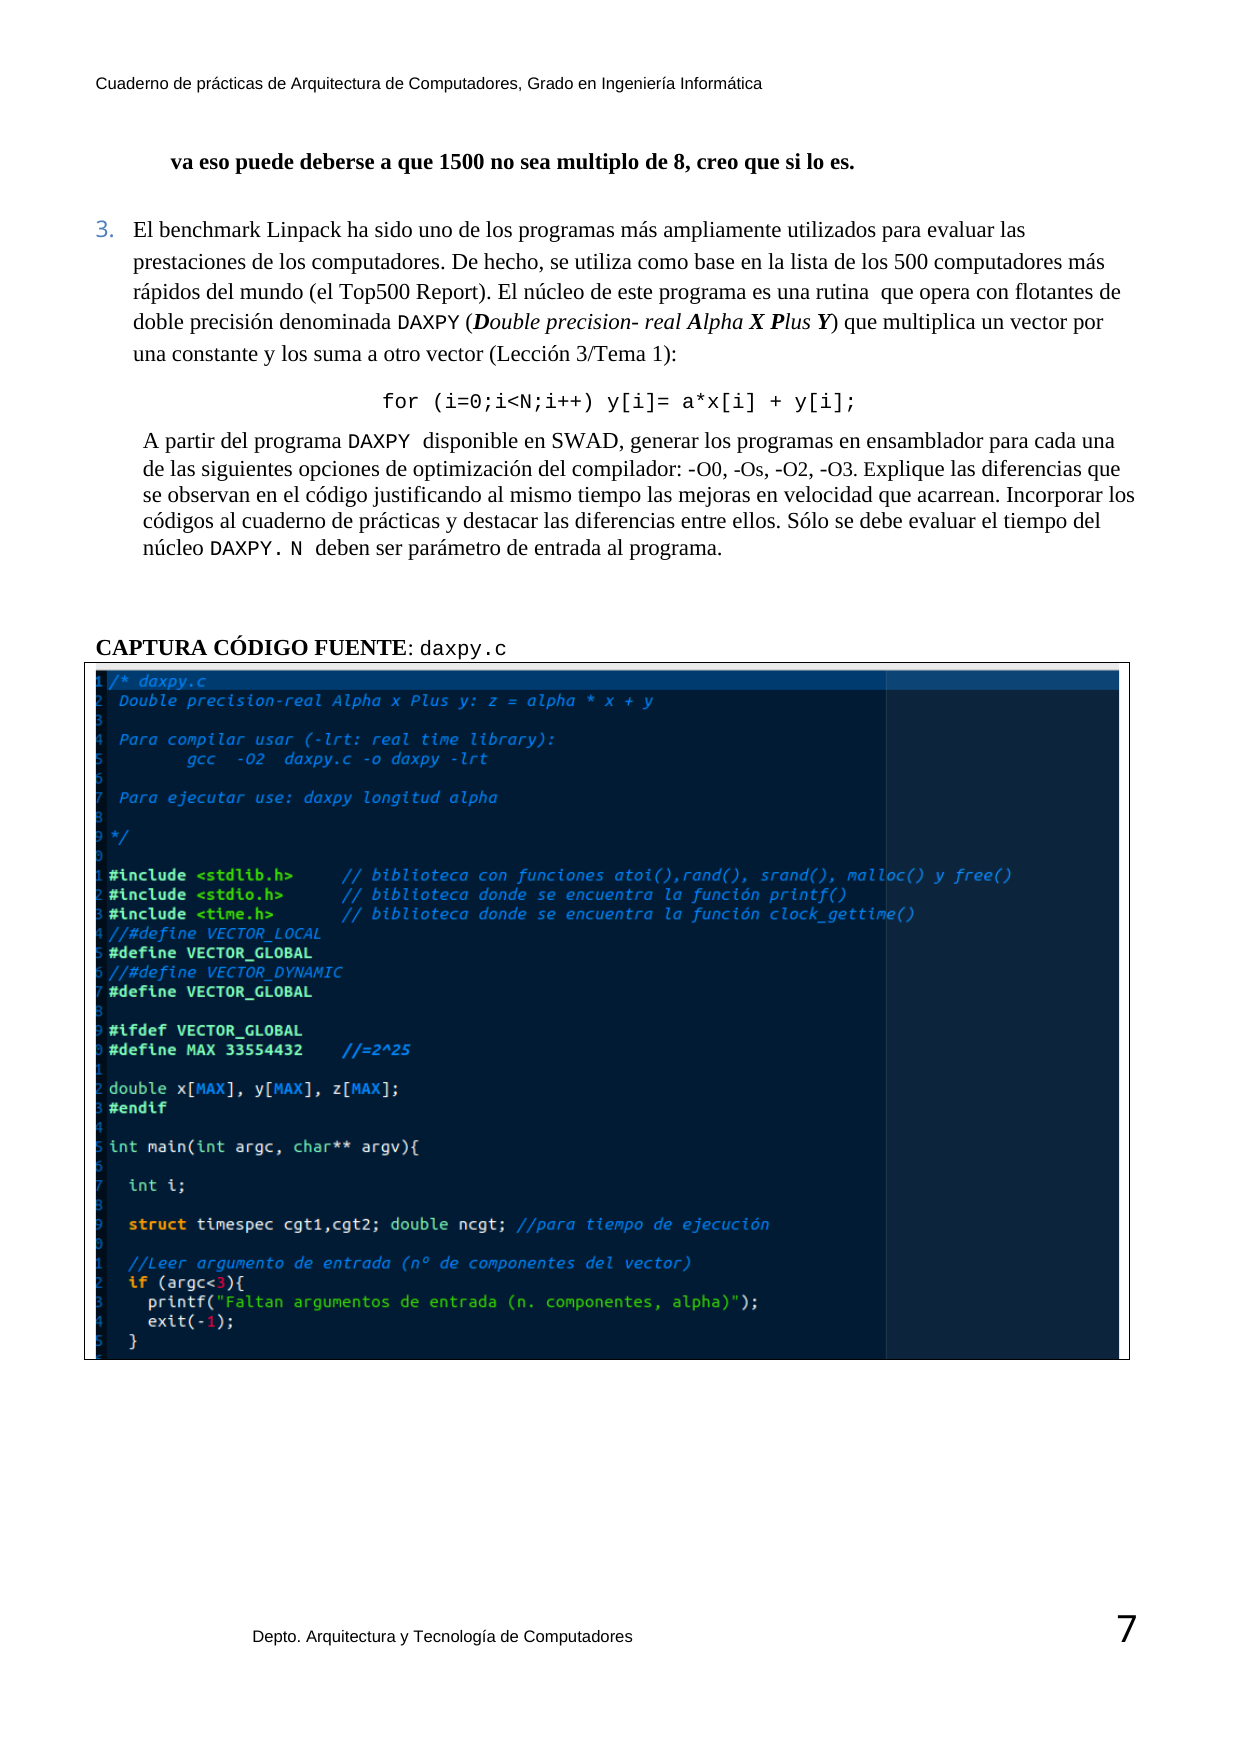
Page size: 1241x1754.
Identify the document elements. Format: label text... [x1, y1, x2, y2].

text CAPTURA CÓDIGO FUENTE: daxpy.c [95, 634, 1137, 662]
text A partir del programa DAXPY disponible en SWAD, generar los programas en ensamblador para cada una de las siguientes opciones de optimización del compilador: -O0, -Os, -O2, -O3. Explique las diferencias que se observan en el código justificando al mismo tiempo las mejoras en velocidad que acarrean. Incorporar los códigos al cuaderno de prácticas y destacar las diferencias entre ellos. Sólo se debe evaluar el tiempo del núcleo DAXPY. N deben ser parámetro de entrada al programa. [143, 427, 1137, 561]
text for (i=0;i<N;i++) y[i]= a*x[i] + y[i]; [101, 391, 1137, 414]
table_header [1120, 663, 1129, 1359]
picture [95, 663, 1120, 1359]
list El benchmark Linpack ha sido uno de los programas más ampliamente utilizados para evaluar las prestaciones de los computadores. De hecho, se utiliza como base en la lista de los 500 computadores más rápidos del mundo (el Top500 Report). El núcleo de este programa es una rutina que opera con flotantes de doble precisión denominada DAXPY (Double precision- real Alpha X Plus Y) que multiplica un vector por una constante y los suma a otro vector (Lección 3/Tema 1): [95, 213, 1137, 366]
table_header [85, 663, 95, 1359]
text va eso puede deberse a que 1500 no sea multiplo de 8, creo que si lo es. [170, 148, 1137, 174]
